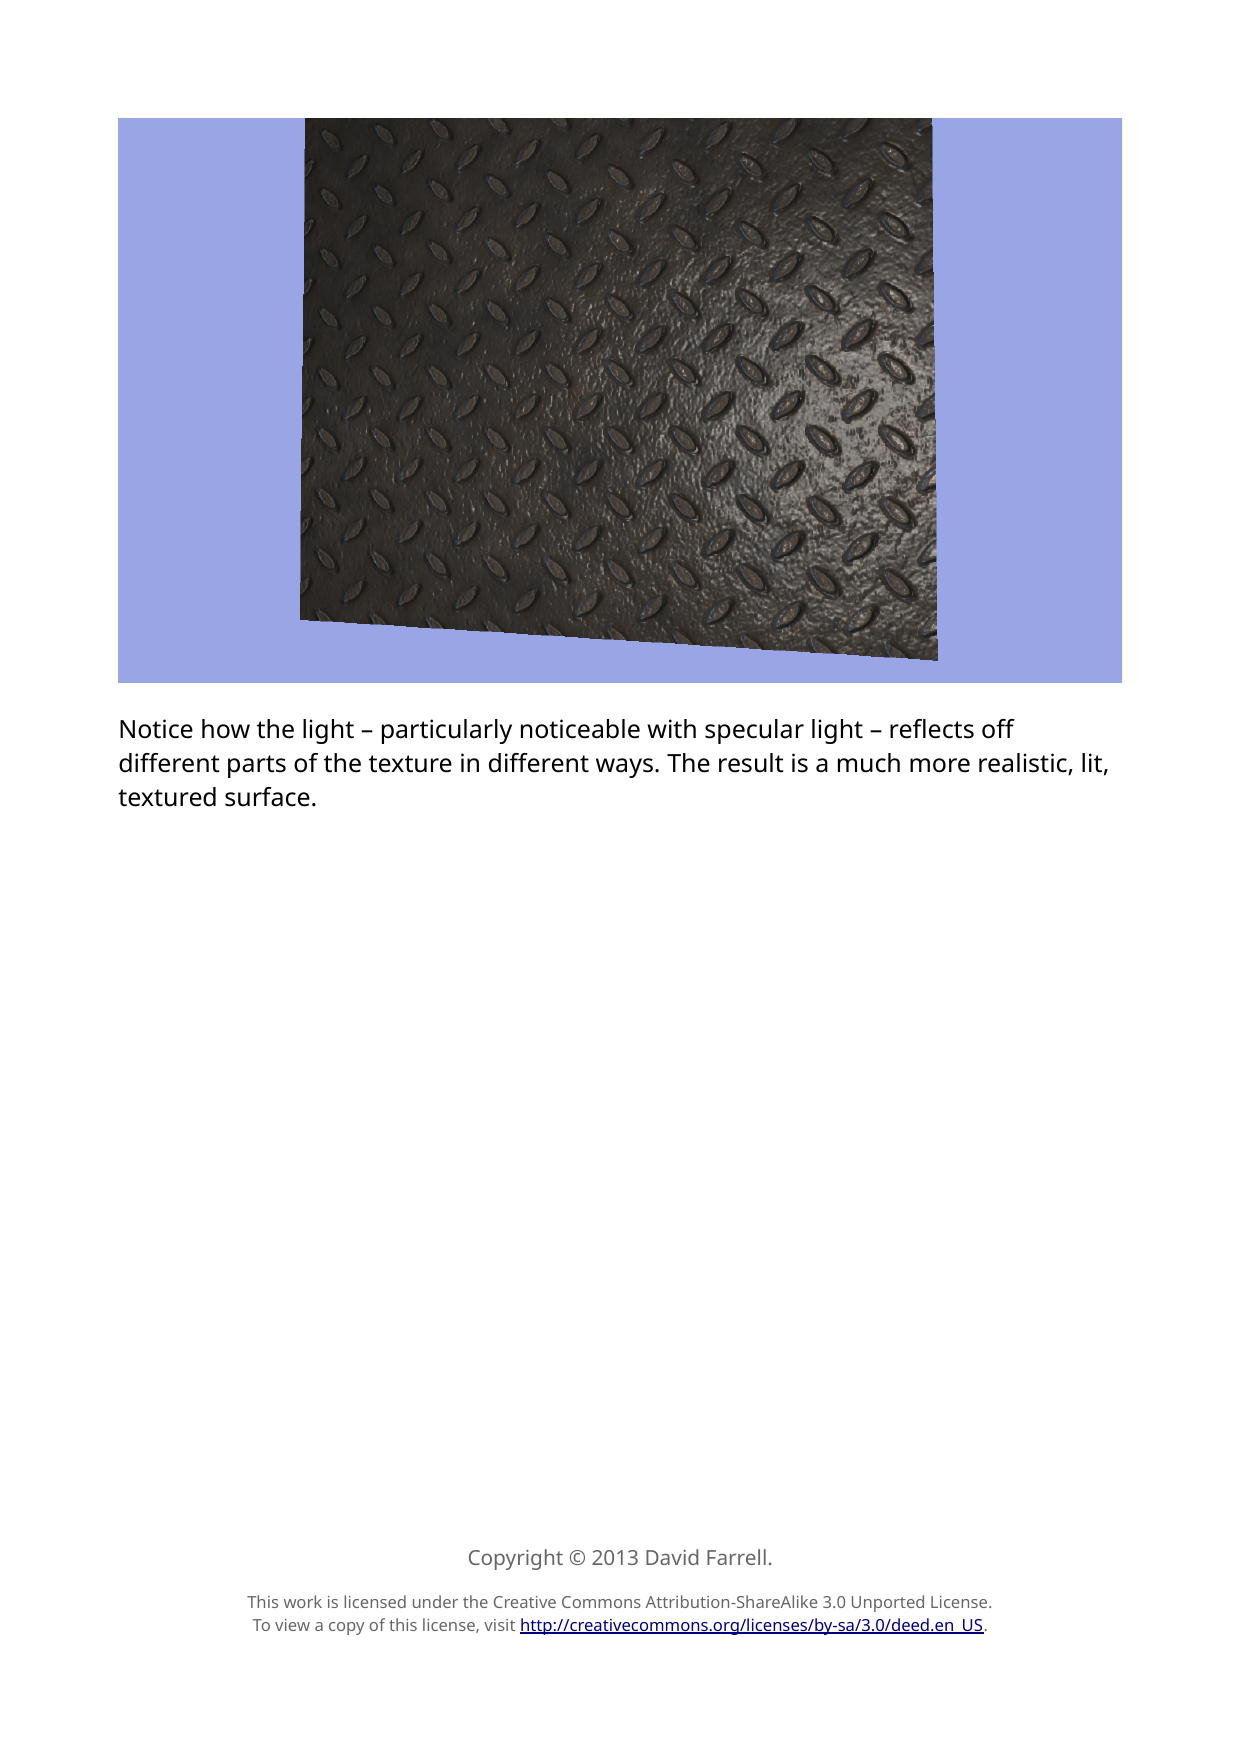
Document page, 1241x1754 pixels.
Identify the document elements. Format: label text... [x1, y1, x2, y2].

text Notice how the light – particularly noticeable with specular light – reflects off different parts of the texture in different ways. The result is a much more realistic, lit, textured surface. [118, 712, 1122, 814]
picture [118, 118, 1123, 683]
